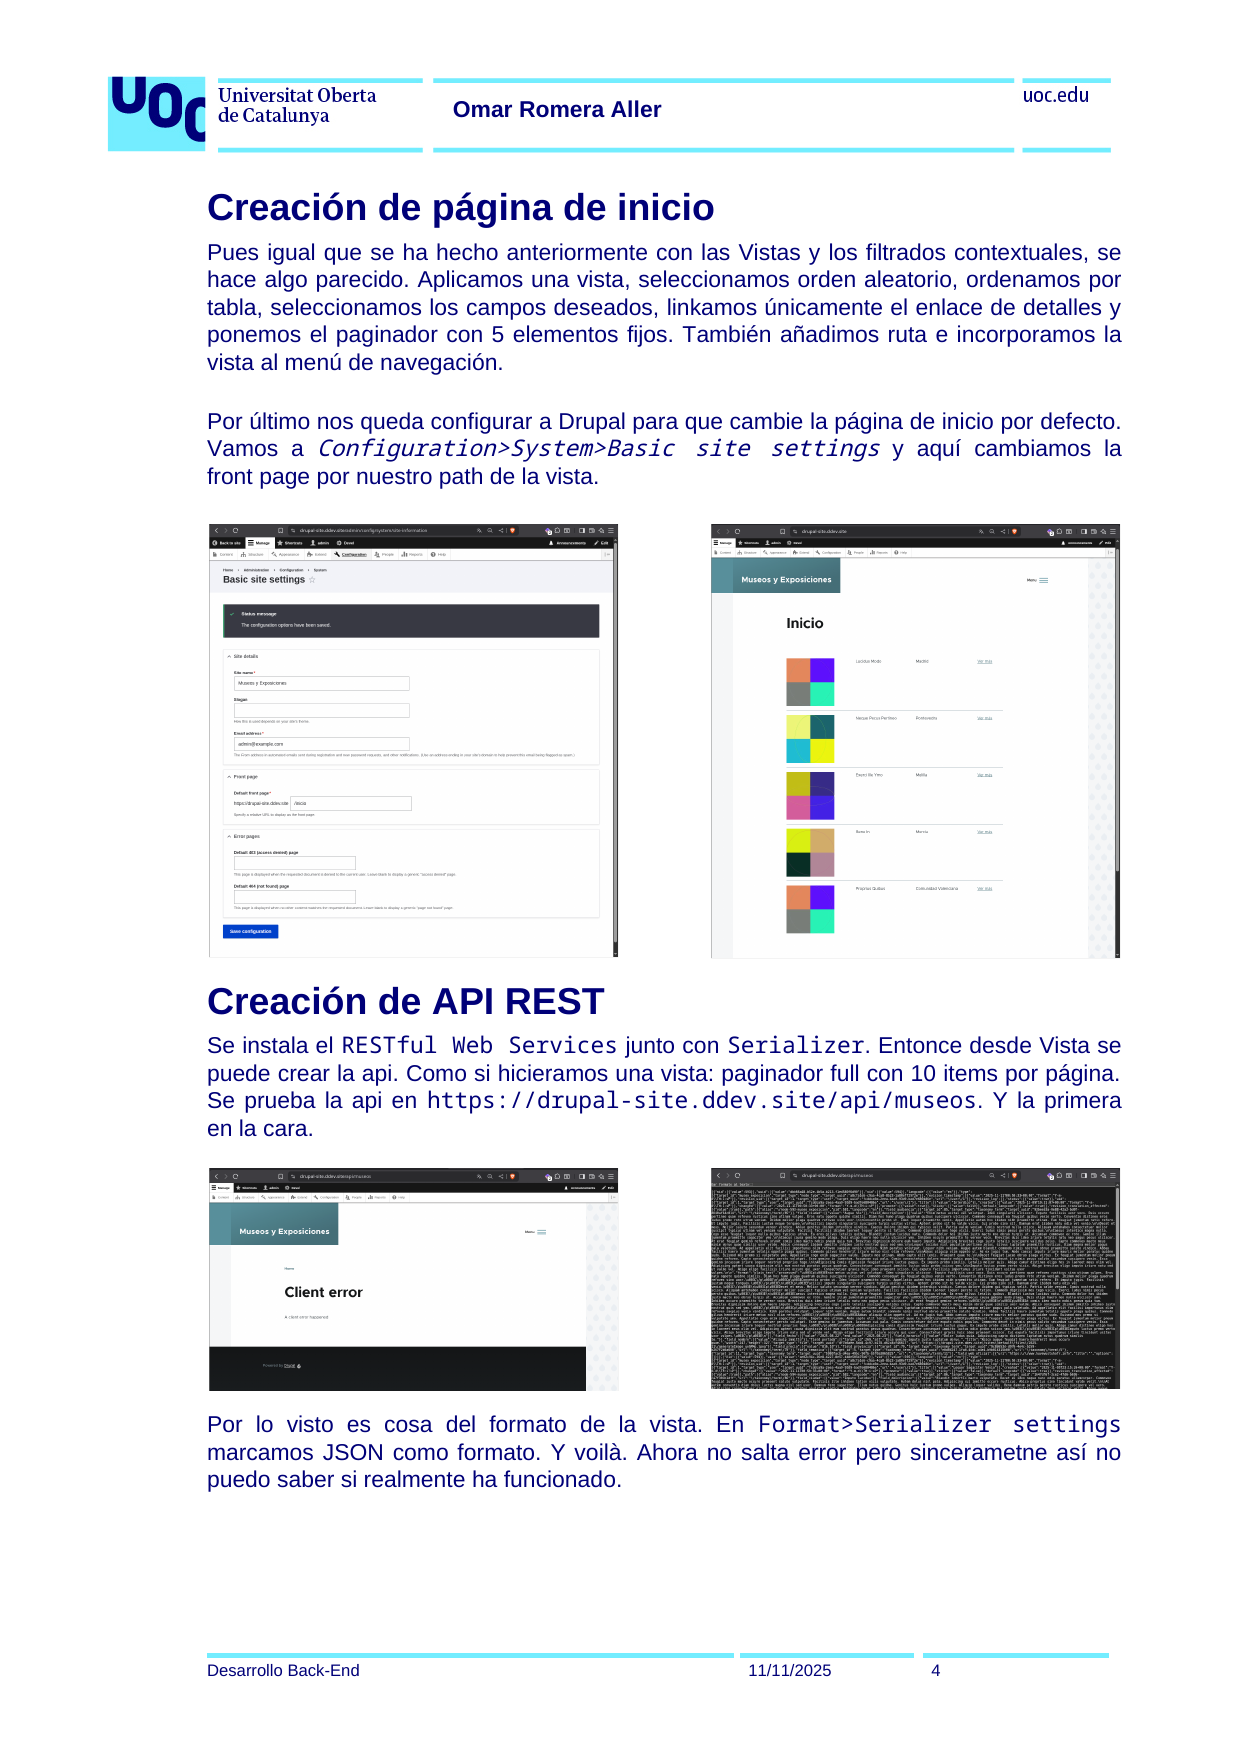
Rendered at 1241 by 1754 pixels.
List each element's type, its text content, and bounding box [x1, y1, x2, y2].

picture [708, 524, 1123, 961]
text Se instala el RESTful Web Services junto con Serializer. Entonce desde Vista se puede crear la api. Como si hicieramos una vista: paginador full con 10 items por página. Se prueba la api en https://drupal-site.ddev.site/api/museos. Y la primera en la cara. [207, 1032, 1122, 1142]
picture [206, 524, 621, 960]
picture [206, 1168, 621, 1218]
subtitle Creación de página de inicio [207, 185, 1122, 230]
text Por lo visto es cosa del formato de la vista. En Format>Serializer settings marcamos JSON como formato. Y voilà. Ahora no salta error pero sincerametne así no puedo saber si realmente ha funcionado. [207, 1144, 1122, 1493]
picture [107, 76, 1111, 153]
picture [708, 1168, 1123, 1218]
text Pues igual que se ha hecho anteriormente con las Vistas y los filtrados contextuales, se hace algo parecido. Aplicamos una vista, seleccionamos orden aleatorio, ordenamos por tabla, seleccionamos los campos deseados, linkamos únicamente el enlace de detalles y ponemos el paginador con 5 elementos fijos. También añadimos ruta e incorporamos la vista al menú de navegación. [207, 238, 1122, 376]
subtitle Creación de API REST [207, 490, 1122, 1023]
text Por último nos queda configurar a Drupal para que cambie la página de inicio por defecto. Vamos a Configuration>System>Basic site settings y aquí cambiamos la front page por nuestro path de la vista. [207, 407, 1122, 490]
